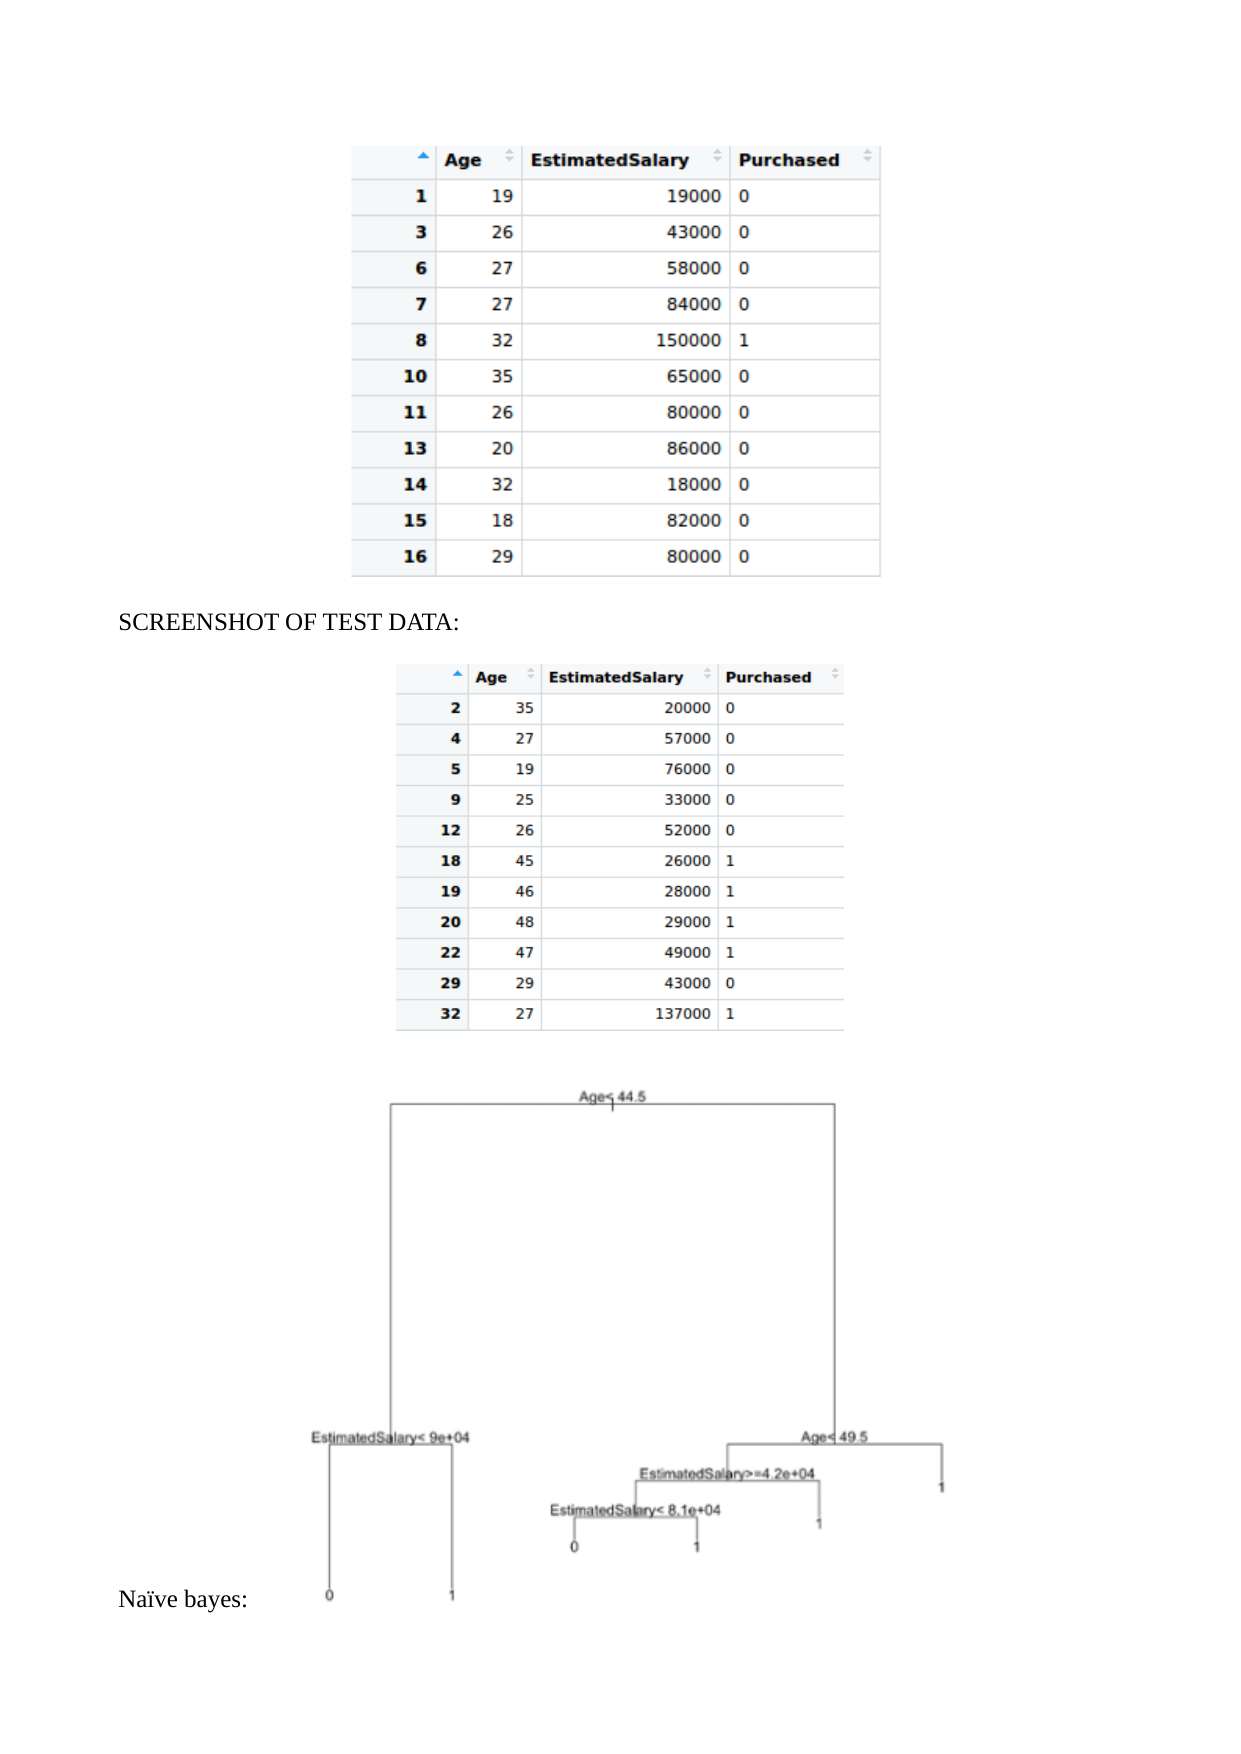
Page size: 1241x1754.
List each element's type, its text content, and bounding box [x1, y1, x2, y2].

text Naïve bayes: [118, 1584, 257, 1613]
text [983, 1584, 1122, 1613]
text SCREENSHOT OF TEST DATA: [118, 607, 1122, 636]
